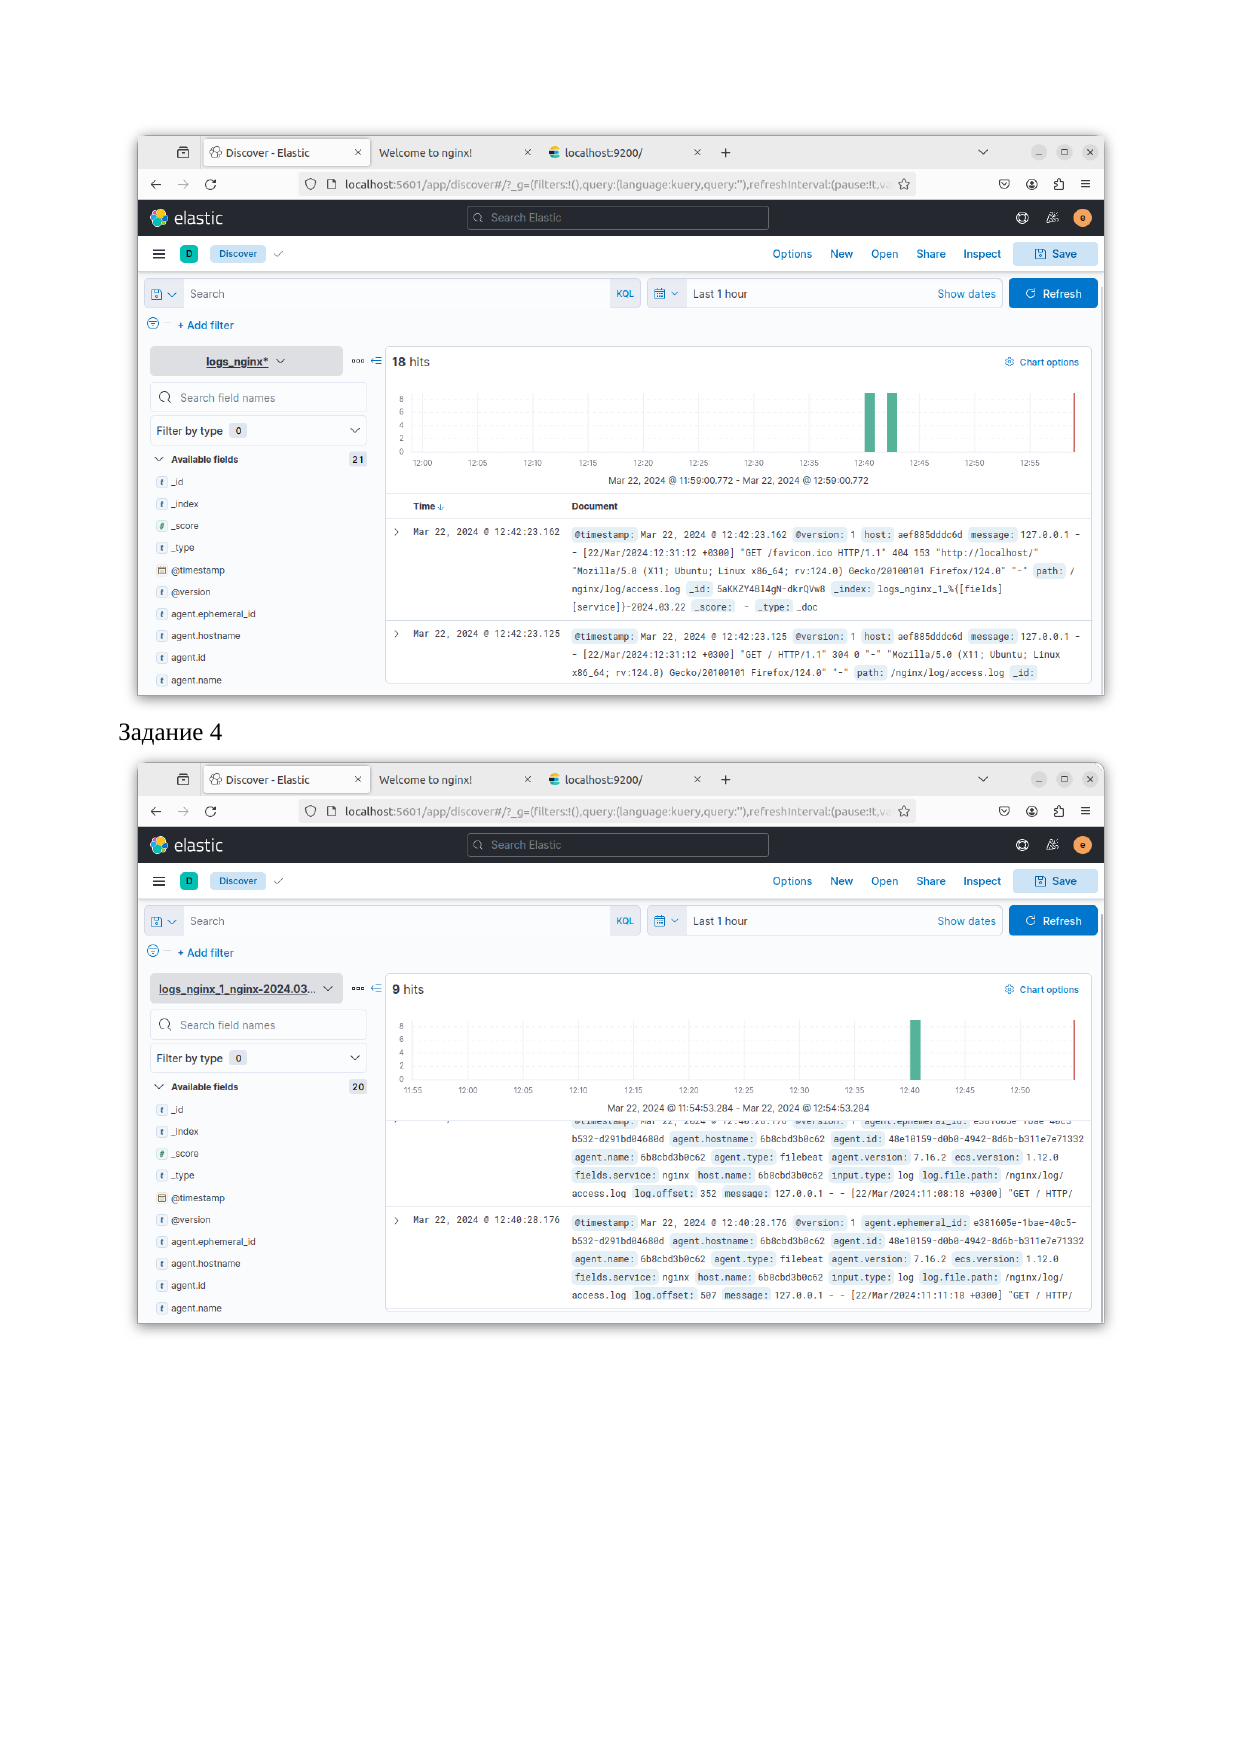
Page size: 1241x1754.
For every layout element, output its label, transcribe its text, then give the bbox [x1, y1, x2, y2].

picture [118, 118, 1123, 717]
picture [118, 745, 1123, 1345]
text Задание 4 [118, 717, 1122, 745]
